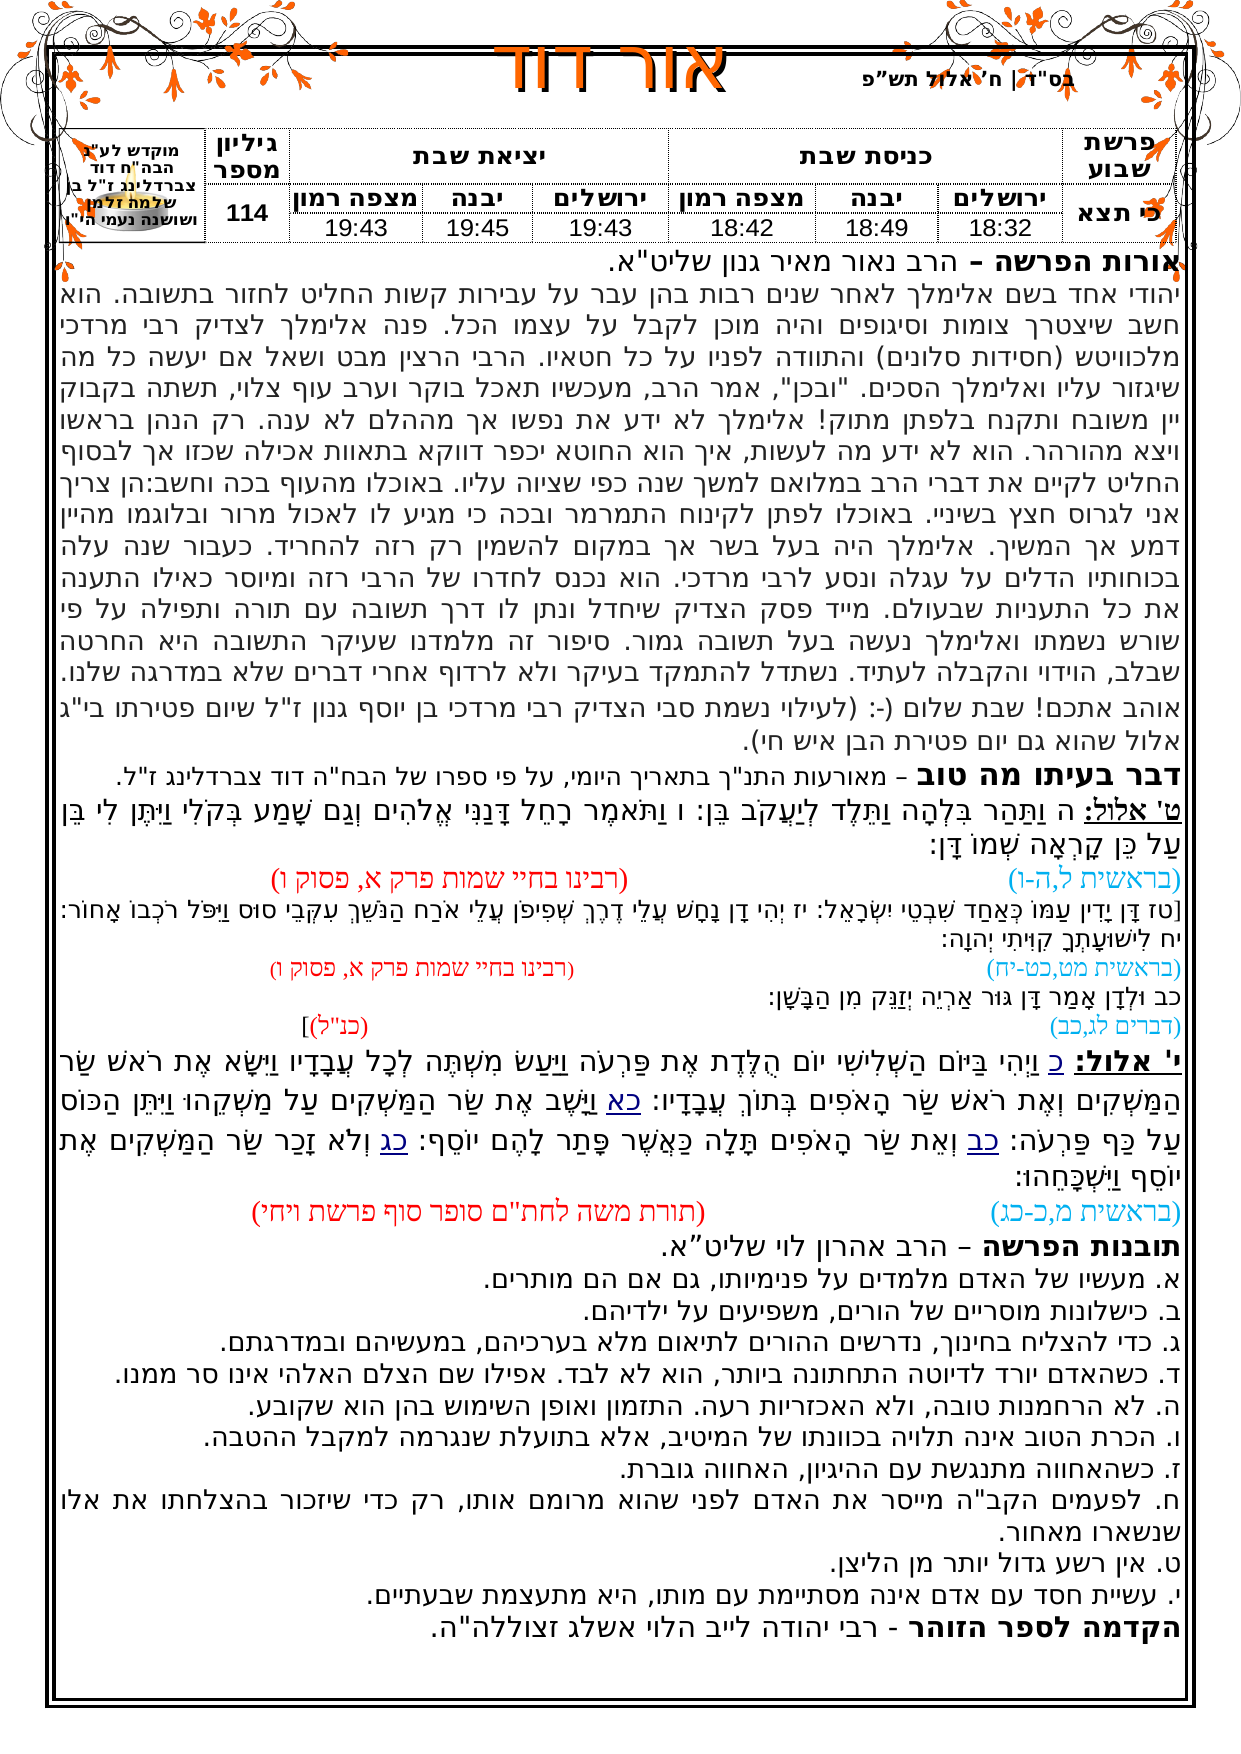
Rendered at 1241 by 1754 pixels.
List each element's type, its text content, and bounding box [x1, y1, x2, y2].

list דבר בעיתו מה טוב – מאורעות התנ"ך בתאריך היומי, על פי ספרו של הבח"ה דוד צברדלינג ז"ל.‬ [59, 757, 1182, 793]
list ג. כדי להצליח בחינוך, נדרשים ההורים לתיאום מלא בערכיהם, במעשיהם ובמדרגתם. [59, 1327, 1182, 1358]
picture [342, 221, 349, 229]
text (דברים לג,כב) (כנ"ל)] [59, 1011, 1182, 1040]
list ב. כישלונות מוסריים של הורים, משפיעים על ילדיהם. [59, 1295, 1182, 1327]
list (בראשית מ,כ-כג) (תורת משה לחת"ם סופר סוף פרשת ויחי)‎ [59, 1193, 1182, 1230]
text [טז דָּן יָדִין עַמּוֹ כְּאַחַד שִׁבְטֵי יִשְׂרָאֵל: יז יְהִי דָן נָחָשׁ עֲלֵי דֶרֶךְ שְׁפִיפֹן עֲלֵי אֹרַח הַנֹּשֵׁךְ עִקְּבֵי סוּס וַיִּפֹּל רֹכְבוֹ אָחוֹר: יח לִישׁוּעָתְךָ קִוִּיתִי יְהוָה: [59, 895, 1182, 953]
list א. מעשיו של האדם מלמדים על פנימיותו, גם אם הם מותרים. [59, 1264, 1182, 1295]
picture [892, 56, 1185, 282]
picture [0, 0, 349, 282]
list ט. אין רשע גדול יותר מן הליצן. [59, 1548, 1182, 1579]
list הקדמה לספר הזוהר - רבי יהודה לייב הלוי אשלג זצוללה"ה.‬ [59, 1611, 1182, 1645]
picture [892, 0, 1241, 282]
list ז. כשהאחווה מתנגשת עם ההיגיון, האחווה גוברת. [59, 1453, 1182, 1484]
text יהודי אחד בשם אלימלך לאחר שנים רבות בהן עבר על עבירות קשות החליט לחזור בתשובה. הוא חשב שיצטרך צומות וסיגופים והיה מוכן לקבל על עצמו הכל. פנה אלימלך לצדיק רבי מרדכי מלכוויטש (חסידות סלונים) והתוודה לפניו על כל חטאיו. הרבי הרצין מבט ושאל אם יעשה כל מה שיגזור עליו ואלימלך הסכים. "ובכן", אמר הרב, מעכשיו תאכל בוקר וערב עוף צלוי, תשתה בקבוק יין משובח ותקנח בלפתן מתוק! אלימלך לא ידע את נפשו אך מההלם לא ענה. רק הנהן בראשו ויצא מהורהר. הוא לא ידע מה לעשות, איך הוא החוטא יכפר דווקא בתאוות אכילה שכזו אך לבסוף החליט לקיים את דברי הרב במלואם למשך שנה כפי שציוה עליו. באוכלו מהעוף בכה וחשב:הן צריך אני לגרוס חצץ בשיניי. באוכלו לפתן לקינוח התמרמר ובכה כי מגיע לו לאכול מרור ובלוגמו מהיין דמע אך המשיך. אלימלך היה בעל בשר אך במקום להשמין רק רזה להחריד. כעבור שנה עלה בכוחותיו הדלים על עגלה ונסע לרבי מרדכי. הוא נכנס לחדרו של הרבי רזה ומיוסר כאילו התענה את כל התעניות שבעולם. מייד פסק הצדיק שיחדל ונתן לו דרך תשובה עם תורה ותפילה על פי שורש נשמתו ואלימלך נעשה בעל תשובה גמור. סיפור זה מלמדנו שעיקר התשובה היא החרטה שבלב, הוידוי והקבלה לעתיד. נשתדל להתמקד בעיקר ולא לרדוף אחרי דברים שלא במדרגה שלנו.אוהב אתכם! שבת שלום ‎:-)‎‏ (לעילוי נשמת סבי הצדיק רבי מרדכי בן יוסף גנון ז"ל שיום פטירתו בי"ג אלול שהוא גם יום פטירת הבן איש חי). [59, 278, 1182, 757]
list ו. הכרת הטוב אינה תלויה בכוונתו של המיטיב, אלא בתועלת שנגרמה למקבל ההטבה. [59, 1421, 1182, 1453]
list ט' אלול: ה וַתַּהַר בִּלְהָה וַתֵּלֶד לְיַעֲקֹב בֵּן: ו וַתֹּאמֶר רָחֵל דָּנַנִּי אֱלֹהִים וְגַם שָׁמַע בְּקֹלִי וַיִּתֶּן לִי בֵּן עַל כֵּן קָרְאָה שְׁמוֹ דָּן: [59, 793, 1182, 861]
text (בראשית ל,ה-ו) (רבינו בחיי שמות פרק א, פסוק ו) [59, 861, 1182, 895]
list תובנות הפרשה – הרב אהרון לוי שליט”א. [59, 1230, 1182, 1264]
list ד. כשהאדם יורד לדיוטה התחתונה ביותר, הוא לא לבד. אפילו שם הצלם האלהי אינו סר ממנו. [59, 1358, 1182, 1390]
picture [892, 49, 1192, 282]
text (בראשית מט,כט-יח) (רבינו בחיי שמות פרק א, פסוק ו) [59, 953, 1182, 982]
text אורות הפרשה – הרב נאור מאיר גנון שליט"א. [349, 112, 892, 278]
list ח. לפעמים הקב"ה מייסר את האדם לפני שהוא מרומם אותו, רק כדי שיזכור בהצלחתו את אלו שנשארו מאחור. [59, 1484, 1182, 1548]
list י' אלול: כ וַיְהִי בַּיּוֹם הַשְּׁלִישִׁי יוֹם הֻלֶּדֶת אֶת פַּרְעֹה וַיַּעַשׂ מִשְׁתֶּה לְכָל עֲבָדָיו וַיִּשָּׂא אֶת רֹאשׁ שַׂר הַמַּשְׁקִים וְאֶת רֹאשׁ שַׂר הָאֹפִים בְּתוֹךְ עֲבָדָיו: כא וַיָּשֶׁב אֶת שַׂר הַמַּשְׁקִים עַל מַשְׁקֵהוּ וַיִּתֵּן הַכּוֹס עַל כַּף פַּרְעֹה: כב וְאֵת שַׂר הָאֹפִים תָּלָה כַּאֲשֶׁר פָּתַר לָהֶם יוֹסֵף: כג וְלֹא זָכַר שַׂר הַמַּשְׁקִים אֶת יוֹסֵף וַיִּשְׁכָּחֵהוּ: [59, 1040, 1182, 1193]
text כב וּלְדָן אָמַר דָּן גּוּר אַרְיֵה יְזַנֵּק מִן הַבָּשָׁן: [59, 982, 1182, 1011]
list ה. לא הרחמנות טובה, ולא האכזריות רעה. התזמון ואופן השימוש בהן הוא שקובע. [59, 1390, 1182, 1421]
list י. עשיית חסד עם אדם אינה מסתיימת עם מותו, היא מתעצמת שבעתיים. [59, 1579, 1182, 1611]
